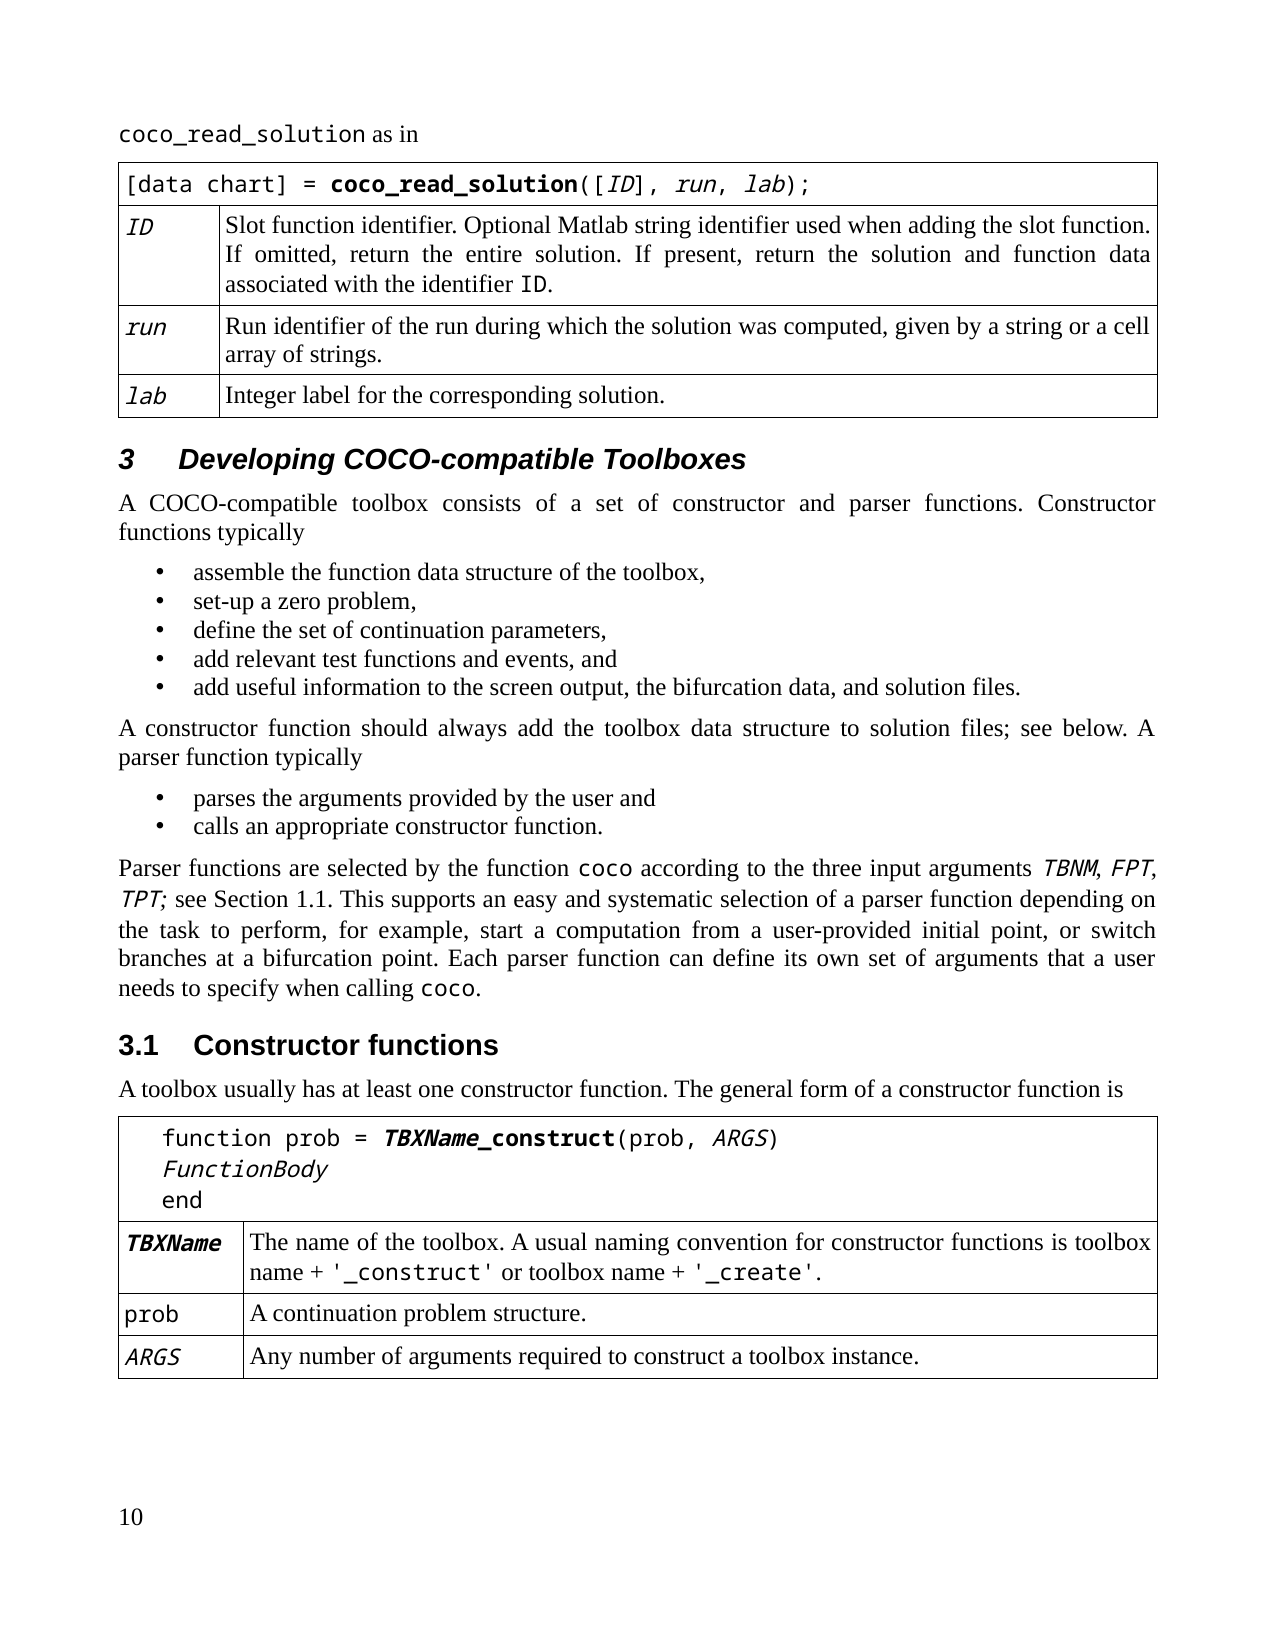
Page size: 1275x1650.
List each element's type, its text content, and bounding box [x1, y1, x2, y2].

text coco_read_solution as in [118, 118, 1157, 149]
list parses the arguments provided by the user and [156, 783, 1157, 811]
table_cell Run identifier of the run during which the solution was computed, given by a string or a cell array of strings. [220, 306, 1157, 374]
table_cell A continuation problem structure. [244, 1294, 1157, 1335]
list calls an appropriate constructor function. [156, 811, 1157, 840]
table_cell ID [119, 206, 219, 305]
table_cell Slot function identifier. Optional Matlab string identifier used when adding the slot function. If omitted, return the entire solution. If present, return the solution and function data associated with the identifier ID. [220, 206, 1157, 305]
text Parser functions are selected by the function coco according to the three input arguments TBNM, FPT, TPT; see Section 1.1. This supports an easy and systematic selection of a parser function depending on the task to perform, for example, start a computation from a user-provided initial point, or switch branches at a bifurcation point. Each parser function can define its own set of arguments that a user needs to specify when calling coco. [118, 852, 1157, 1003]
table_cell TBXName [119, 1222, 243, 1293]
list define the set of continuation parameters, [156, 615, 1157, 644]
table_cell lab [119, 375, 219, 417]
list assemble the function data structure of the toolbox, [156, 557, 1157, 586]
text A toolbox usually has at least one constructor function. The general form of a constructor function is [118, 1074, 1157, 1103]
table_cell prob [119, 1294, 243, 1335]
list add useful information to the screen output, the bifurcation data, and solution files. [156, 672, 1157, 701]
list add relevant test functions and events, and [156, 644, 1157, 672]
table_cell ARGS [119, 1336, 243, 1378]
list set-up a zero problem, [156, 586, 1157, 615]
subtitle Constructor functions [118, 1028, 1157, 1062]
table_cell run [119, 306, 219, 374]
table_header [data chart] = coco_read_solution([ID], run, lab); [119, 163, 1157, 205]
table_cell Any number of arguments required to construct a toolbox instance. [244, 1336, 1157, 1378]
table_cell Integer label for the corresponding solution. [220, 375, 1157, 417]
text A constructor function should always add the toolbox data structure to solution files; see below. A parser function typically [118, 713, 1157, 771]
text A COCO-compatible toolbox consists of a set of constructor and parser functions. Constructor functions typically [118, 488, 1157, 546]
table_cell The name of the toolbox. A usual naming convention for constructor functions is toolbox name + '_construct' or toolbox name + '_create'. [244, 1222, 1157, 1293]
subtitle Developing COCO-compatible Toolboxes [118, 442, 1157, 476]
table_header function prob = TBXName_construct(prob, ARGS) FunctionBody end [119, 1117, 1157, 1221]
